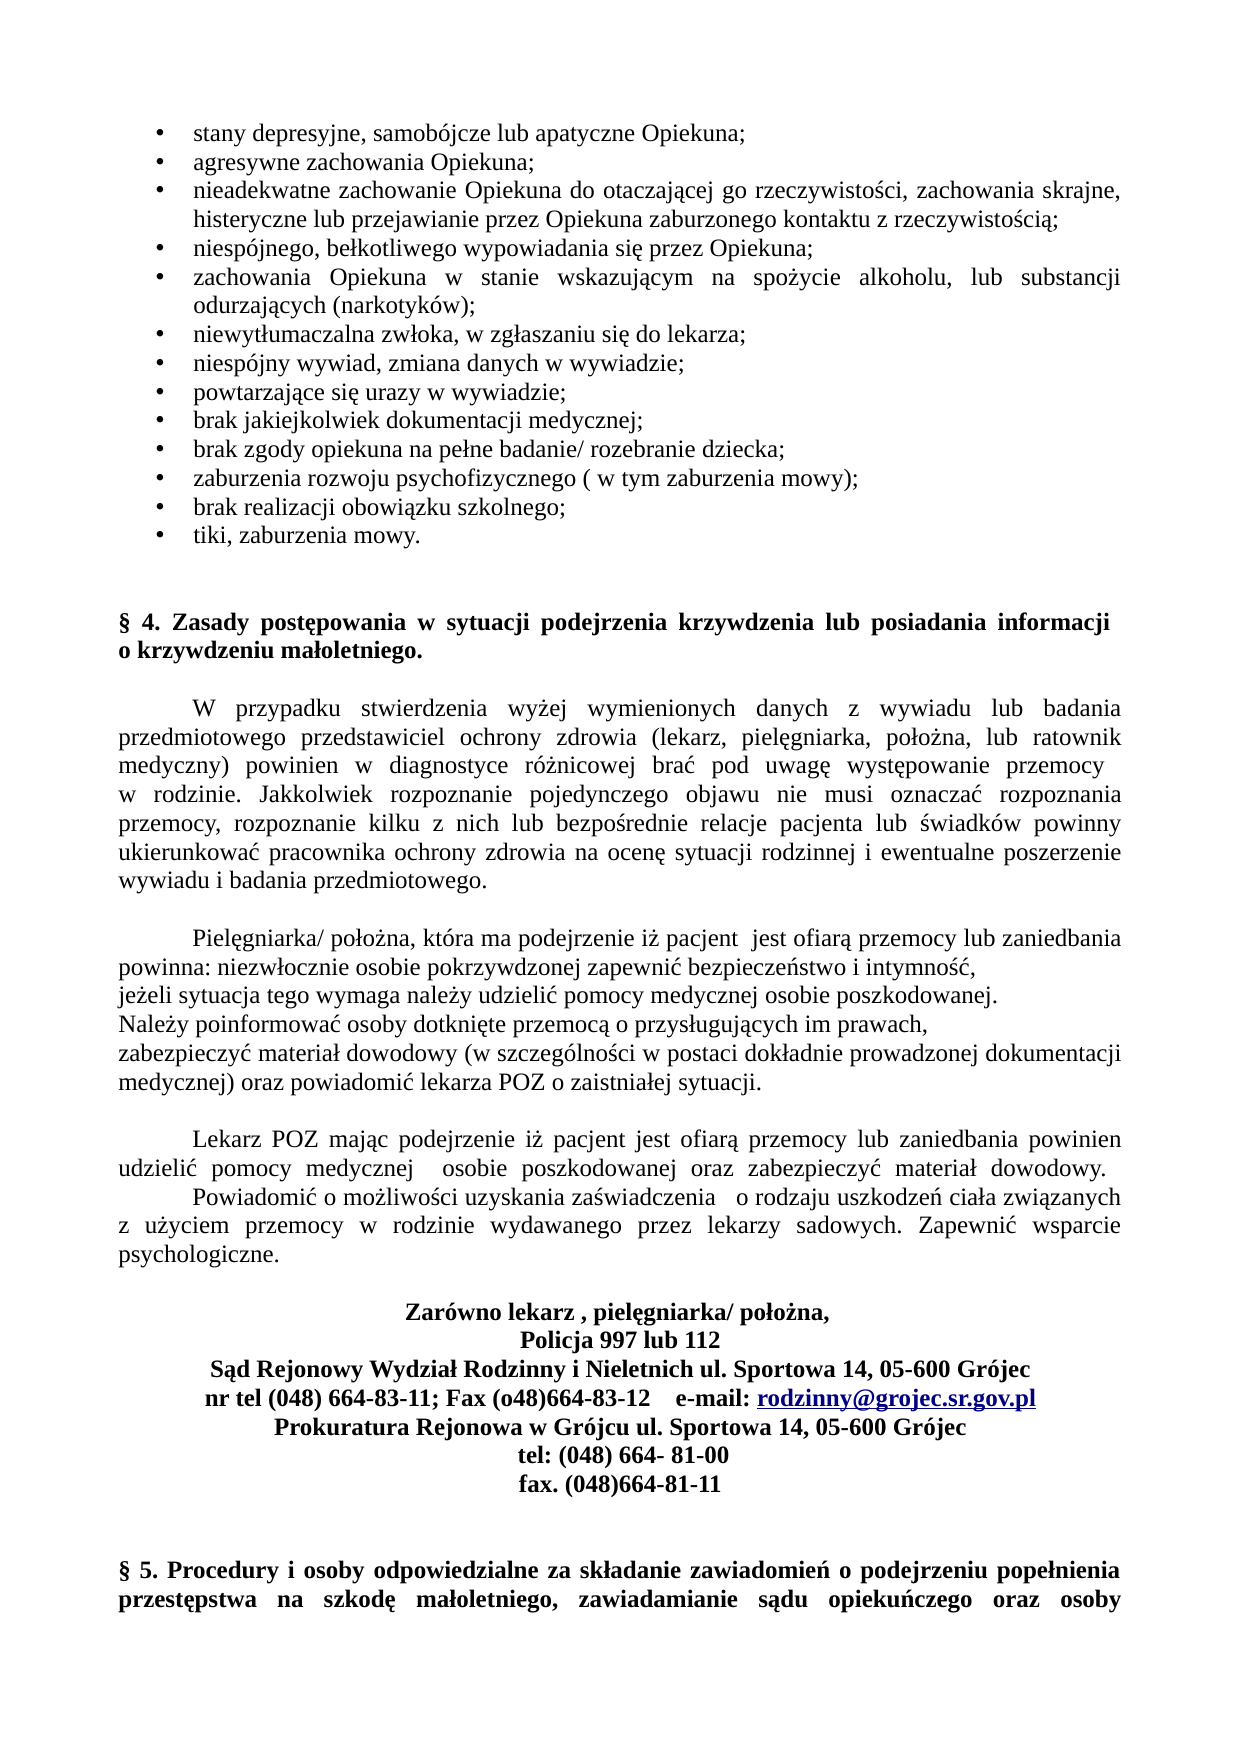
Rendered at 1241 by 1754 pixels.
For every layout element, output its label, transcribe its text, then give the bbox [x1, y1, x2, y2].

text zabezpieczyć materiał dowodowy (w szczególności w postaci dokładnie prowadzonej dokumentacji medycznej) oraz powiadomić lekarza POZ o zaistniałej sytuacji. [118, 1038, 1122, 1096]
list brak realizacji obowiązku szkolnego; [156, 492, 1122, 521]
list zaburzenia rozwoju psychofizycznego ( w tym zaburzenia mowy); [156, 463, 1122, 492]
list stany depresyjne, samobójcze lub apatyczne Opiekuna; [156, 118, 1122, 147]
list niespójny wywiad, zmiana danych w wywiadzie; [156, 348, 1122, 377]
text Policja 997 lub 112 [118, 1326, 1122, 1354]
text Lekarz POZ mając podejrzenie iż pacjent jest ofiarą przemocy lub zaniedbania powinien udzielić pomocy medycznej osobie poszkodowanej oraz zabezpieczyć materiał dowodowy. Powiadomić o możliwości uzyskania zaświadczenia o rodzaju uszkodzeń ciała związanych z użyciem przemocy w rodzinie wydawanego przez lekarzy sadowych. Zapewnić wsparcie psychologiczne. [118, 1124, 1122, 1268]
list nieadekwatne zachowanie Opiekuna do otaczającej go rzeczywistości, zachowania skrajne, histeryczne lub przejawianie przez Opiekuna zaburzonego kontaktu z rzeczywistością; [156, 176, 1122, 233]
list powtarzające się urazy w wywiadzie; [156, 377, 1122, 406]
list tiki, zaburzenia mowy. [156, 521, 1122, 549]
text § 4. Zasady postępowania w sytuacji podejrzenia krzywdzenia lub posiadania informacji o krzywdzeniu małoletniego. [118, 607, 1122, 664]
text jeżeli sytuacja tego wymaga należy udzielić pomocy medycznej osobie poszkodowanej. [118, 981, 1122, 1009]
text Prokuratura Rejonowa w Grójcu ul. Sportowa 14, 05-600 Grójec [118, 1412, 1122, 1441]
text Zarówno lekarz , pielęgniarka/ położna, [118, 1297, 1122, 1326]
list brak zgody opiekuna na pełne badanie/ rozebranie dziecka; [156, 434, 1122, 463]
text fax. (048)664-81-11 [118, 1469, 1122, 1498]
text Należy poinformować osoby dotknięte przemocą o przysługujących im prawach, [118, 1009, 1122, 1038]
text Pielęgniarka/ położna, która ma podejrzenie iż pacjent jest ofiarą przemocy lub zaniedbania powinna: niezwłocznie osobie pokrzywdzonej zapewnić bezpieczeństwo i intymność, [118, 923, 1122, 981]
text § 5. Procedury i osoby odpowiedzialne za składanie zawiadomień o podejrzeniu popełnienia przestępstwa na szkodę małoletniego, zawiadamianie sądu opiekuńczego oraz osoby [118, 1556, 1122, 1613]
list zachowania Opiekuna w stanie wskazującym na spożycie alkoholu, lub substancji odurzających (narkotyków); [156, 262, 1122, 319]
list niewytłumaczalna zwłoka, w zgłaszaniu się do lekarza; [156, 319, 1122, 348]
list niespójnego, bełkotliwego wypowiadania się przez Opiekuna; [156, 233, 1122, 262]
text nr tel (048) 664-83-11; Fax (o48)664-83-12 e-mail: rodzinny@grojec.sr.gov.pl [118, 1383, 1122, 1412]
text tel: (048) 664- 81-00 [118, 1441, 1122, 1469]
text W przypadku stwierdzenia wyżej wymienionych danych z wywiadu lub badania przedmiotowego przedstawiciel ochrony zdrowia (lekarz, pielęgniarka, położna, lub ratownik medyczny) powinien w diagnostyce różnicowej brać pod uwagę występowanie przemocy w rodzinie. Jakkolwiek rozpoznanie pojedynczego objawu nie musi oznaczać rozpoznania przemocy, rozpoznanie kilku z nich lub bezpośrednie relacje pacjenta lub świadków powinny ukierunkować pracownika ochrony zdrowia na ocenę sytuacji rodzinnej i ewentualne poszerzenie wywiadu i badania przedmiotowego. [118, 693, 1122, 894]
list agresywne zachowania Opiekuna; [156, 147, 1122, 176]
list brak jakiejkolwiek dokumentacji medycznej; [156, 406, 1122, 434]
text Sąd Rejonowy Wydział Rodzinny i Nieletnich ul. Sportowa 14, 05-600 Grójec [118, 1354, 1122, 1383]
